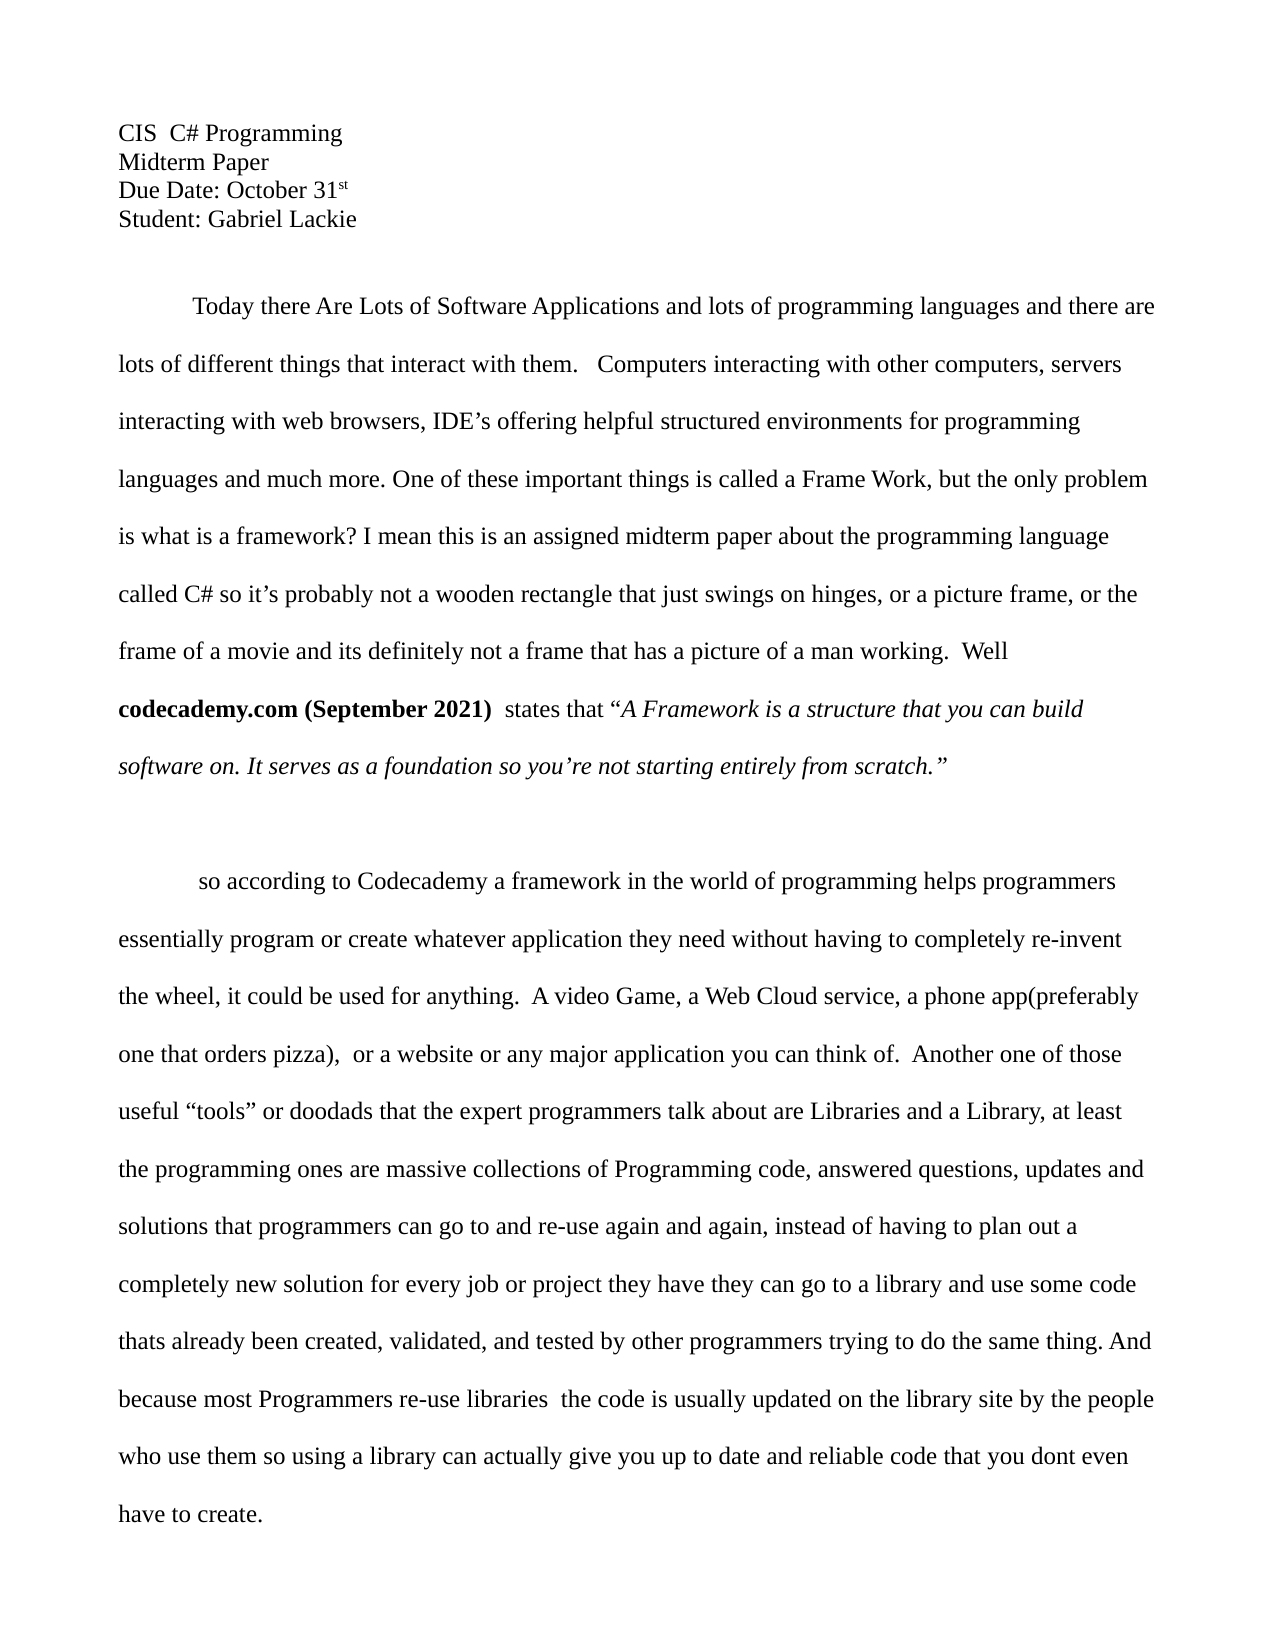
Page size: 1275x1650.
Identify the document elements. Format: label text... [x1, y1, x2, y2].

text so according to Codecademy a framework in the world of programming helps programmers essentially program or create whatever application they need without having to completely re-invent the wheel, it could be used for anything. A video Game, a Web Cloud service, a phone app(preferably one that orders pizza), or a website or any major application you can think of. Another one of those useful “tools” or doodads that the expert programmers talk about are Libraries and a Library, at least the programming ones are massive collections of Programming code, answered questions, updates and solutions that programmers can go to and re-use again and again, instead of having to plan out a completely new solution for every job or project they have they can go to a library and use some code thats already been created, validated, and tested by other programmers trying to do the same thing. And because most Programmers re-use libraries the code is usually updated on the library site by the people who use them so using a library can actually give you up to date and reliable code that you dont even have to create. [118, 866, 1157, 1528]
text Today there Are Lots of Software Applications and lots of programming languages and there are lots of different things that interact with them. Computers interacting with other computers, servers interacting with web browsers, IDE’s offering helpful structured environments for programming languages and much more. One of these important things is called a Frame Work, but the only problem is what is a framework? I mean this is an assigned midterm paper about the programming language called C# so it’s probably not a wooden rectangle that just swings on hinges, or a picture frame, or the frame of a movie and its definitely not a frame that has a picture of a man working. Well codecademy.com (September 2021) states that “A Framework is a structure that you can build software on. It serves as a foundation so you’re not starting entirely from scratch.” [118, 291, 1157, 780]
